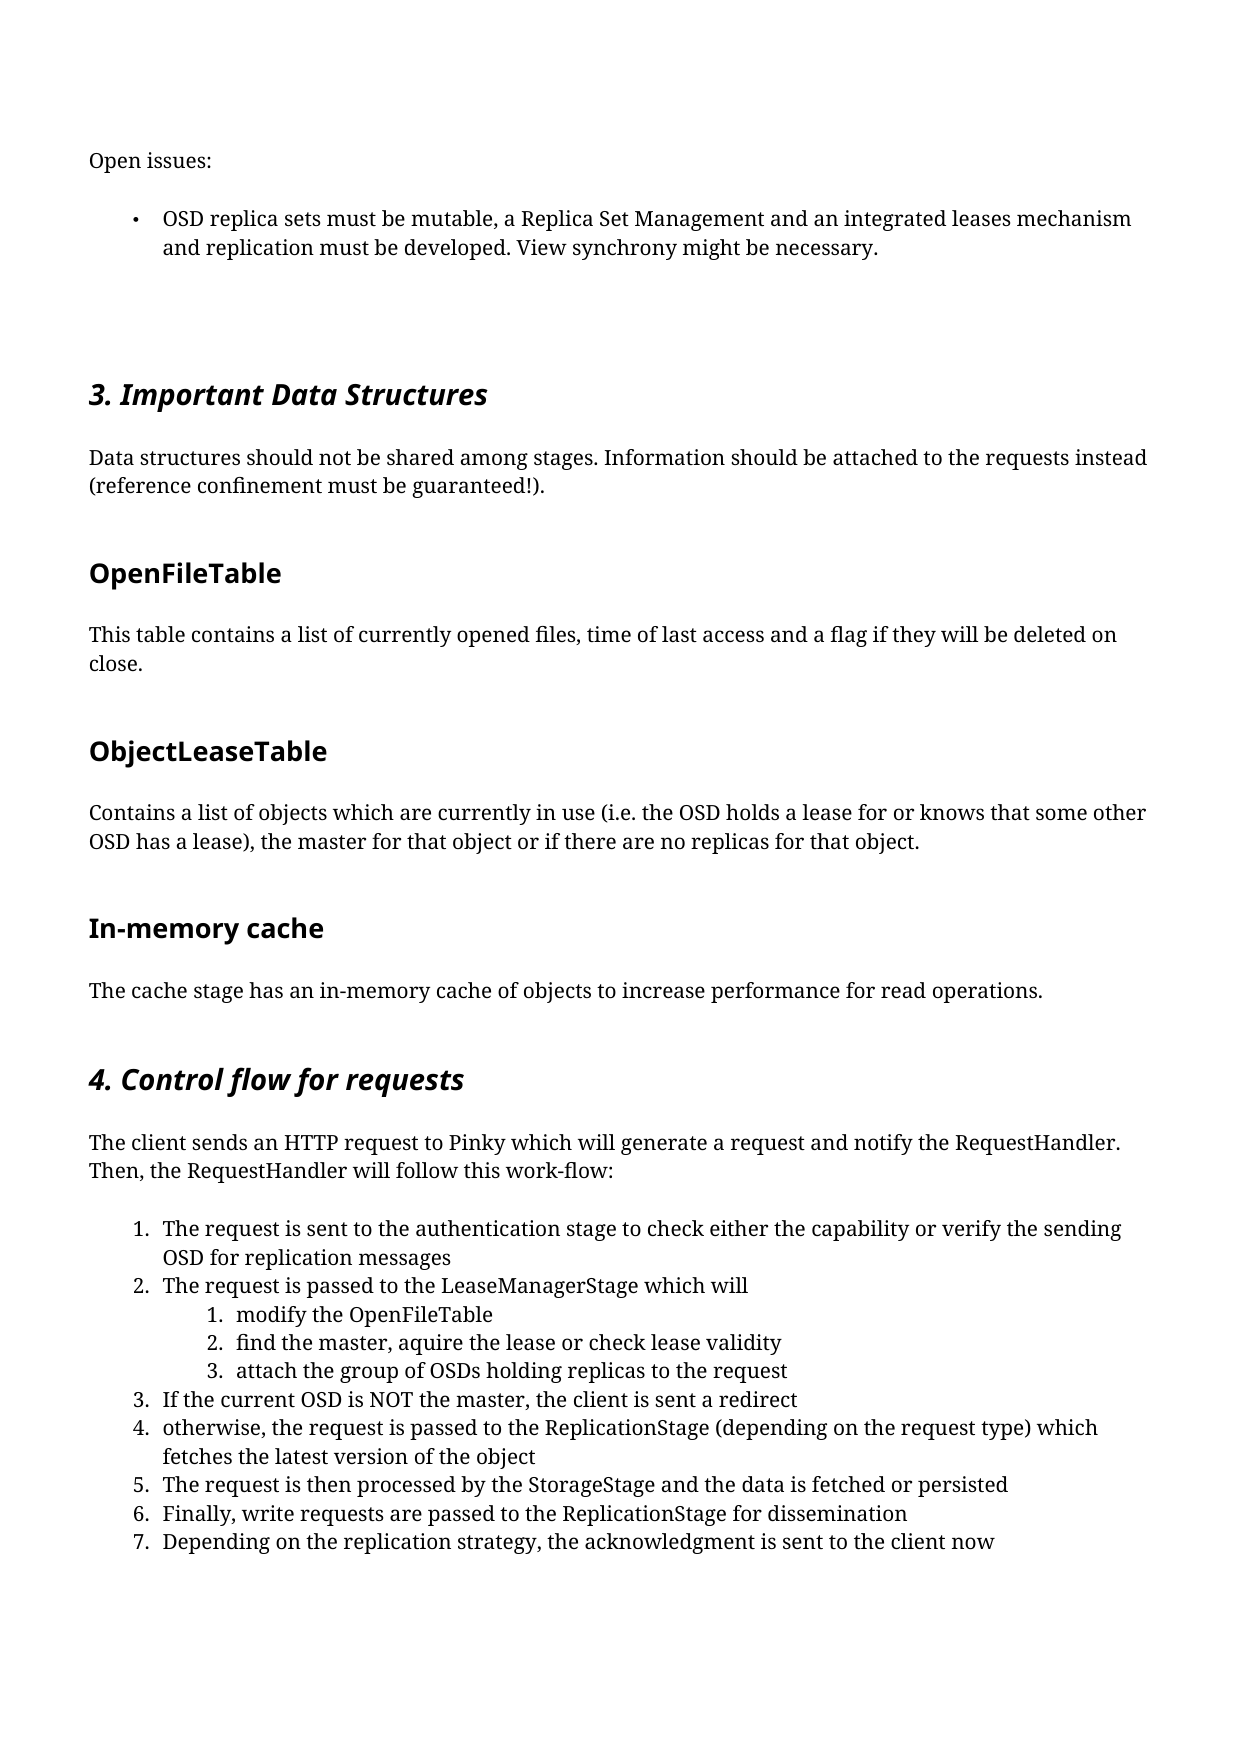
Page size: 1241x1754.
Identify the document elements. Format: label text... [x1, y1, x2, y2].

text This table contains a list of currently opened files, time of last access and a flag if they will be deleted on close. [88, 621, 1152, 677]
subtitle In-memory cache [88, 910, 1152, 947]
list The request is sent to the authentication stage to check either the capability or verify the sending OSD for replication messages [133, 1214, 1152, 1271]
list If the current OSD is NOT the master, the client is sent a redirect [133, 1385, 1152, 1413]
list Finally, write requests are passed to the ReplicationStage for dissemination [133, 1499, 1152, 1527]
text Contains a list of objects which are currently in use (i.e. the OSD holds a lease for or knows that some other OSD has a lease), the master for that object or if there are no replicas for that object. [88, 798, 1152, 855]
list The request is then processed by the StorageStage and the data is fetched or persisted [133, 1470, 1152, 1499]
list modify the OpenFileTable [206, 1300, 1152, 1328]
text Data structures should not be shared among stages. Information should be attached to the requests instead (reference confinement must be guaranteed!). [88, 443, 1152, 500]
text Open issues: [88, 118, 1152, 175]
subtitle OpenFileTable [88, 554, 1152, 591]
list otherwise, the request is passed to the ReplicationStage (depending on the request type) which fetches the latest version of the object [133, 1413, 1152, 1470]
subtitle 4. Control flow for requests [88, 1059, 1152, 1099]
list find the master, aquire the lease or check lease validity [206, 1328, 1152, 1357]
list Depending on the replication strategy, the acknowledgment is sent to the client now [133, 1527, 1152, 1556]
list The request is passed to the LeaseManagerStage which will [133, 1271, 1152, 1300]
text The cache stage has an in-memory cache of objects to increase performance for read operations. [88, 976, 1152, 1004]
text The client sends an HTTP request to Pinky which will generate a request and notify the RequestHandler. Then, the RequestHandler will follow this work-flow: [88, 1128, 1152, 1185]
list OSD replica sets must be mutable, a Replica Set Management and an integrated leases mechanism and replication must be developed. View synchrony might be necessary. [133, 204, 1152, 261]
subtitle ObjectLeaseTable [88, 732, 1152, 769]
list attach the group of OSDs holding replicas to the request [206, 1357, 1152, 1385]
subtitle 3. Important Data Structures [88, 374, 1152, 413]
